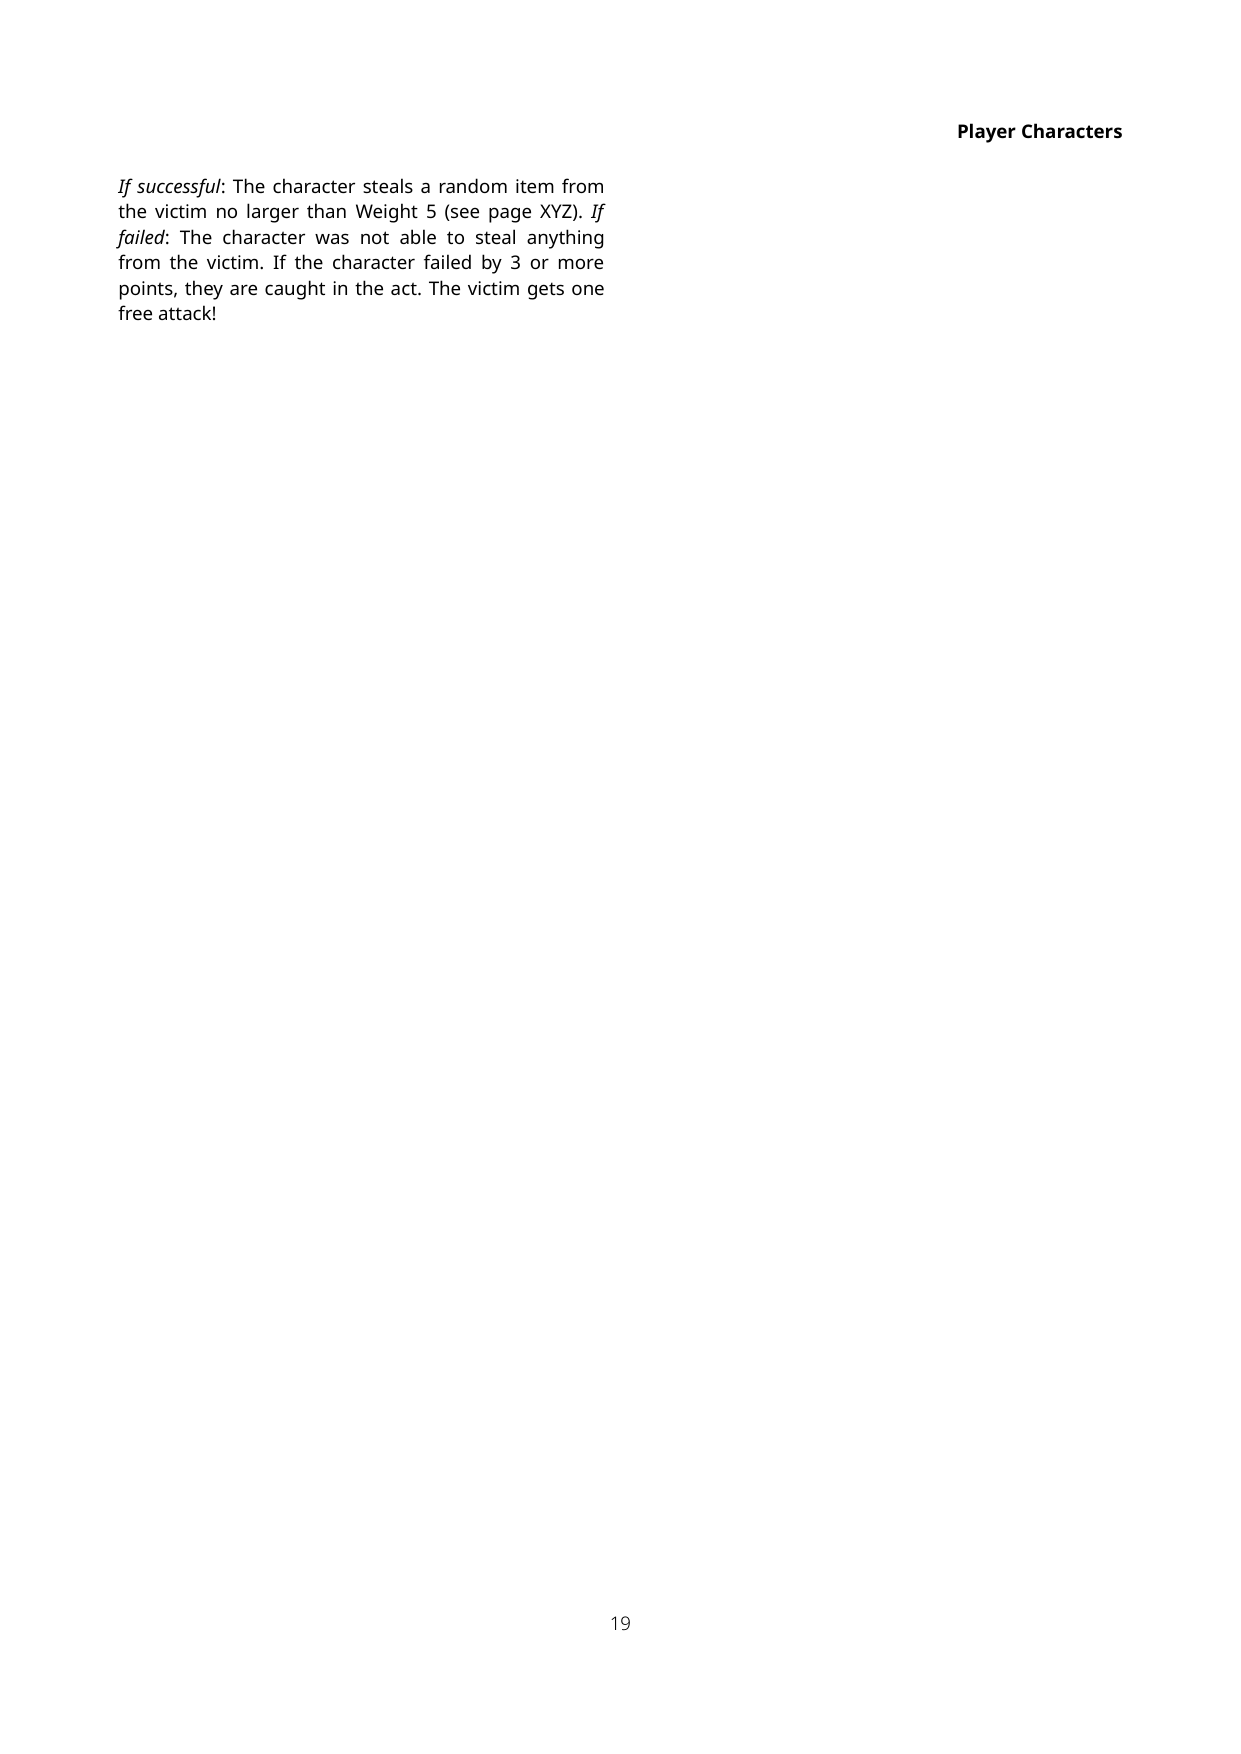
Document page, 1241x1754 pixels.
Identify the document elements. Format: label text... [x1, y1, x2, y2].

text If successful: The character steals a random item from the victim no larger than Weight 5 (see page XYZ). If failed: The character was not able to steal anything from the victim. If the character failed by 3 or more points, they are caught in the act. The victim gets one free attack! [118, 173, 605, 326]
